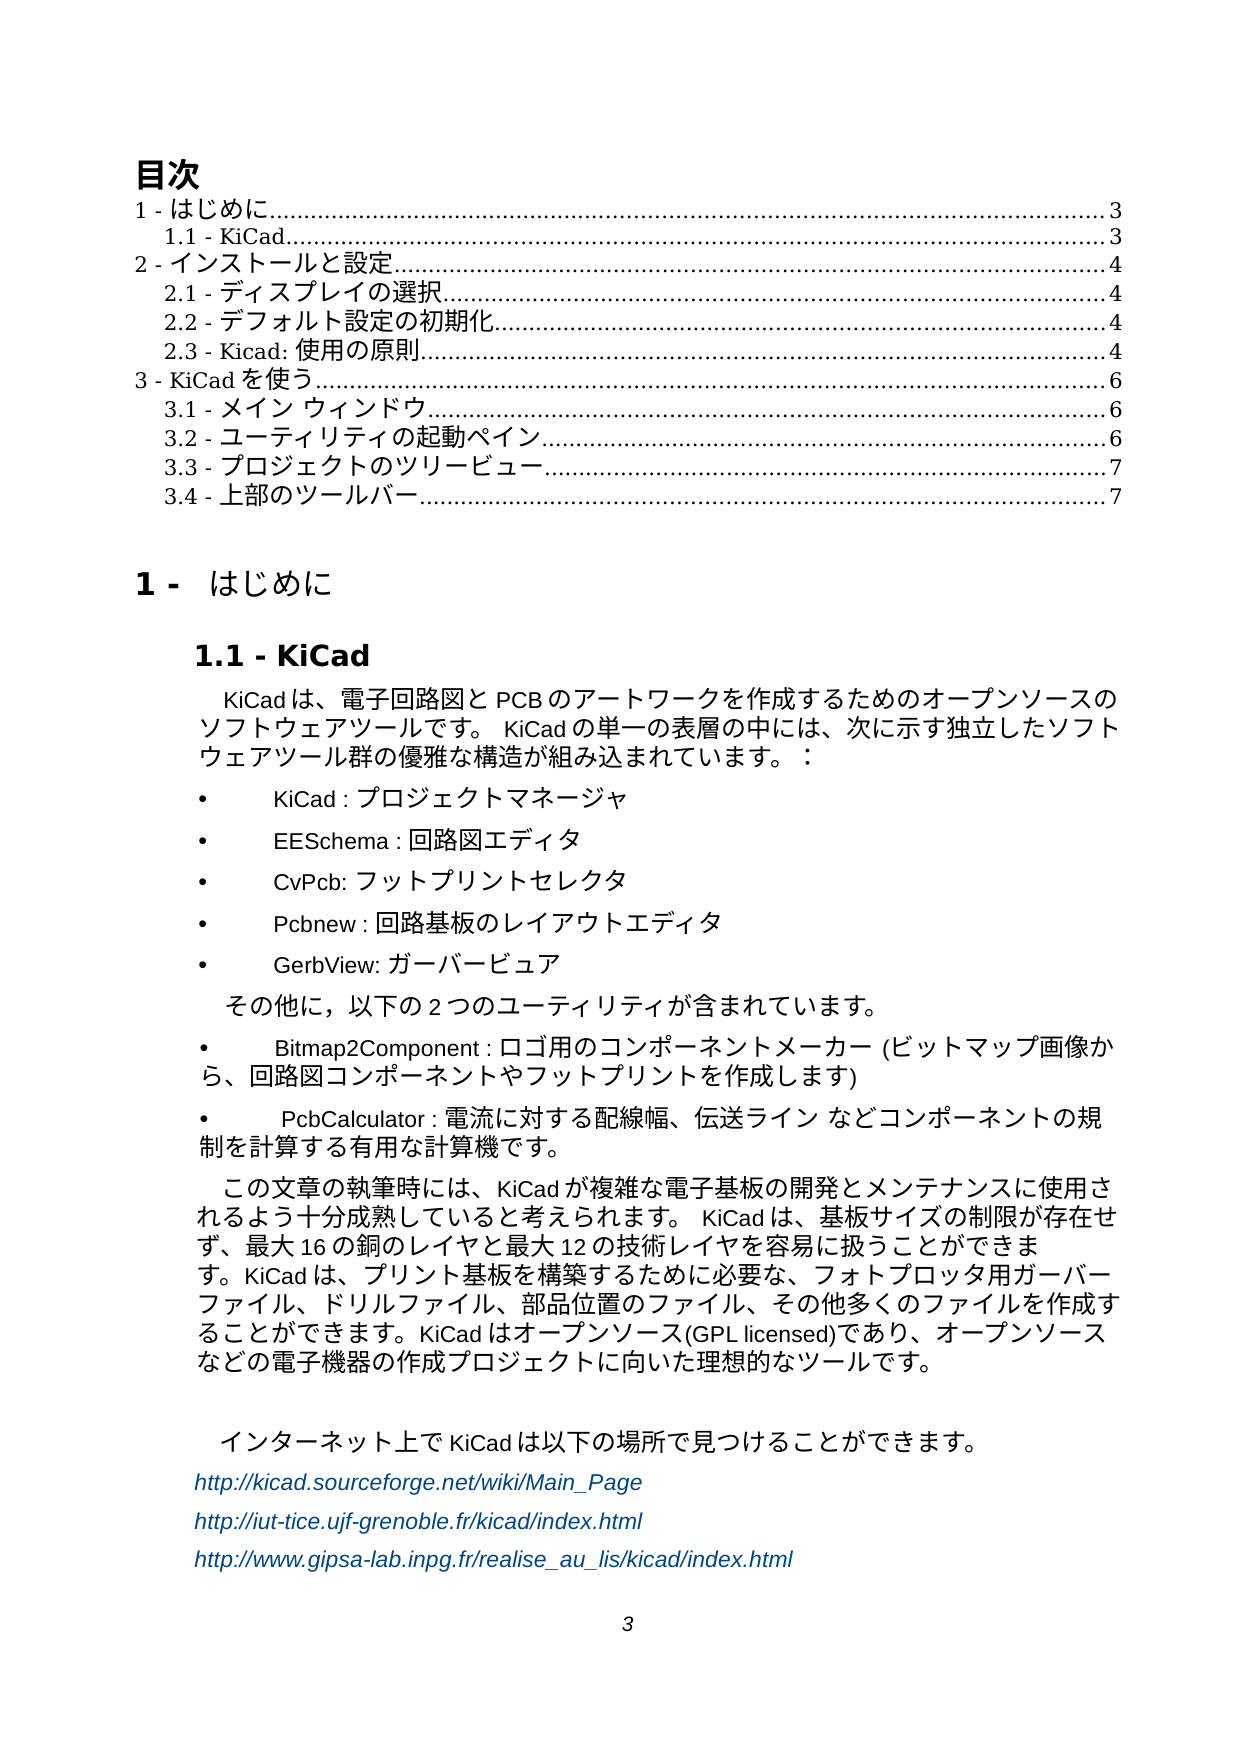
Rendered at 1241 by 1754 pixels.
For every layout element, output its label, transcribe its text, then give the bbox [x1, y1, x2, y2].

list Bitmap2Component : ロゴ用のコンポーネントメーカー (ビットマップ画像から、回路図コンポーネントやフットプリントを作成します) [162, 1033, 1122, 1091]
text 2.2 - デフォルト設定の初期化 4 [164, 307, 1122, 336]
list GerbView: ガーバービュア [198, 951, 1122, 979]
list EESchema : 回路図エディタ [198, 826, 1122, 855]
text 3 - KiCadを使う 6 [134, 365, 1122, 394]
list Pcbnew : 回路基板のレイアウトエディタ [198, 909, 1122, 938]
text 1 - はじめに 3 [134, 196, 1122, 224]
text その他に，以下の2つのユーティリティが含まれています。 [199, 992, 1122, 1021]
text KiCadは、電子回路図とPCBのアートワークを作成するためのオープンソースのソフトウェアツールです。 KiCadの単一の表層の中には、次に示す独立したソフトウェアツール群の優雅な構造が組み込まれています。： [198, 685, 1124, 772]
subtitle 目次 [134, 157, 1122, 196]
text http://www.gipsa-lab.inpg.fr/realise_au_lis/kicad/index.html [194, 1547, 1122, 1573]
list KiCad : プロジェクトマネージャ [198, 785, 1122, 814]
list PcbCalculator : 電流に対する配線幅、伝送ライン などコンポーネントの規制を計算する有用な計算機です。 [162, 1104, 1122, 1162]
text 2.3 - Kicad: 使用の原則 4 [164, 336, 1122, 365]
text 3.3 - プロジェクトのツリービュー 7 [164, 452, 1122, 481]
text http://kicad.sourceforge.net/wiki/Main_Page [194, 1469, 1122, 1496]
subtitle KiCad [193, 639, 1122, 673]
text インターネット上でKiCadは以下の場所で見つけることができます。 [194, 1428, 1122, 1457]
text 2.1 - ディスプレイの選択 4 [164, 278, 1122, 307]
text 3.4 - 上部のツールバー 7 [164, 481, 1122, 510]
text 3.1 - メイン ウィンドウ 6 [164, 394, 1122, 423]
list CvPcb: フットプリントセレクタ [198, 868, 1122, 897]
text この文章の執筆時には、KiCadが複雑な電子基板の開発とメンテナンスに使用されるよう十分成熟していると考えられます。 KiCadは、基板サイズの制限が存在せず、最大16の銅のレイヤと最大12の技術レイヤを容易に扱うことができます。KiCadは、プリント基板を構築するために必要な、フォトプロッタ用ガーバーファイル、ドリルファイル、部品位置のファイル、その他多くのファイルを作成することができます。KiCadはオープンソース(GPL licensed)であり、オープンソースなどの電子機器の作成プロジェクトに向いた理想的なツールです。 [197, 1174, 1122, 1377]
subtitle はじめに [134, 566, 1122, 602]
text 2 - インストールと設定 4 [134, 249, 1122, 278]
text 3.2 - ユーティリティの起動ペイン 6 [164, 423, 1122, 452]
text 1.1 - KiCad 3 [164, 224, 1122, 249]
text http://iut-tice.ujf-grenoble.fr/kicad/index.html [194, 1508, 1122, 1534]
